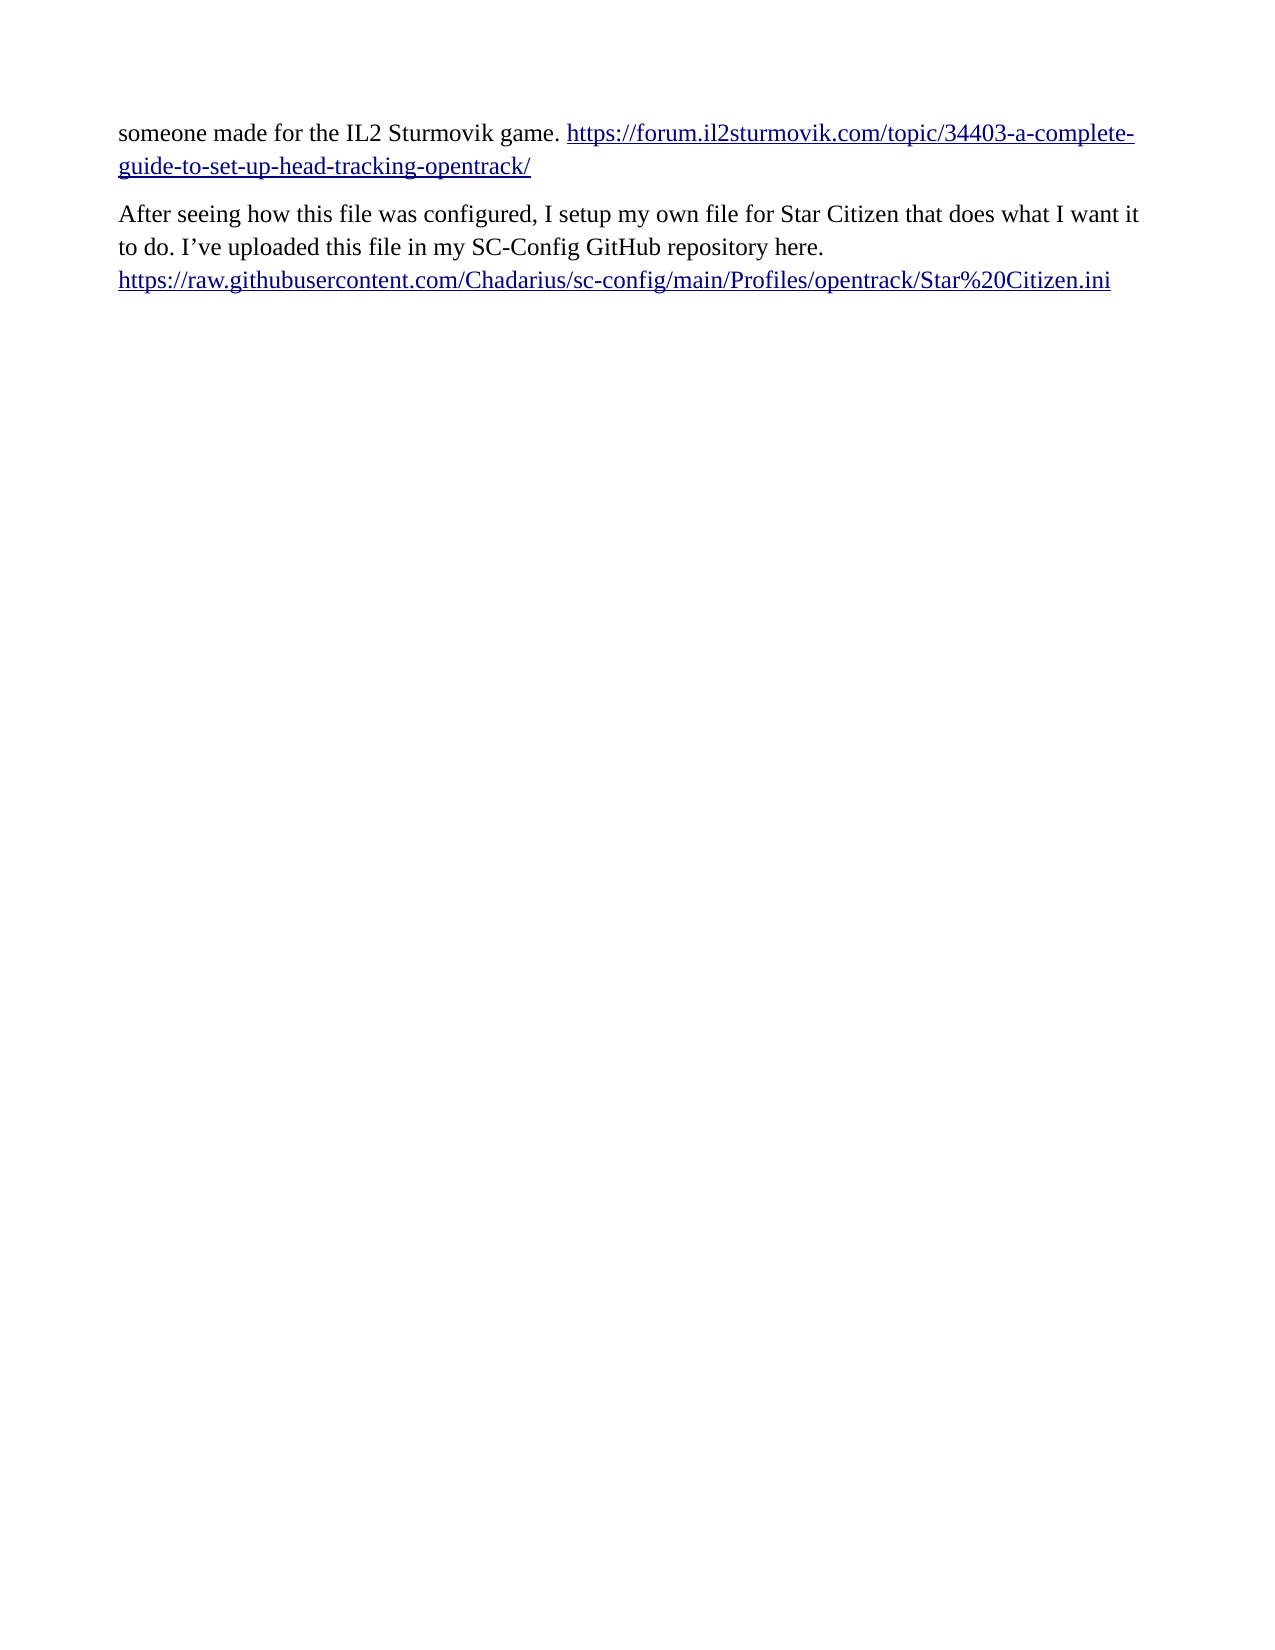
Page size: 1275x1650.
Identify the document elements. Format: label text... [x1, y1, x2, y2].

text After seeing how this file was configured, I setup my own file for Star Citizen that does what I want it to do. I’ve uploaded this file in my SC-Config GitHub repository here. https://raw.githubusercontent.com/Chadarius/sc-config/main/Profiles/opentrack/Star%20Citizen.ini [118, 199, 1157, 293]
text someone made for the IL2 Sturmovik game. https://forum.il2sturmovik.com/topic/34403-a-complete-guide-to-set-up-head-tracking-opentrack/ [118, 118, 1157, 180]
